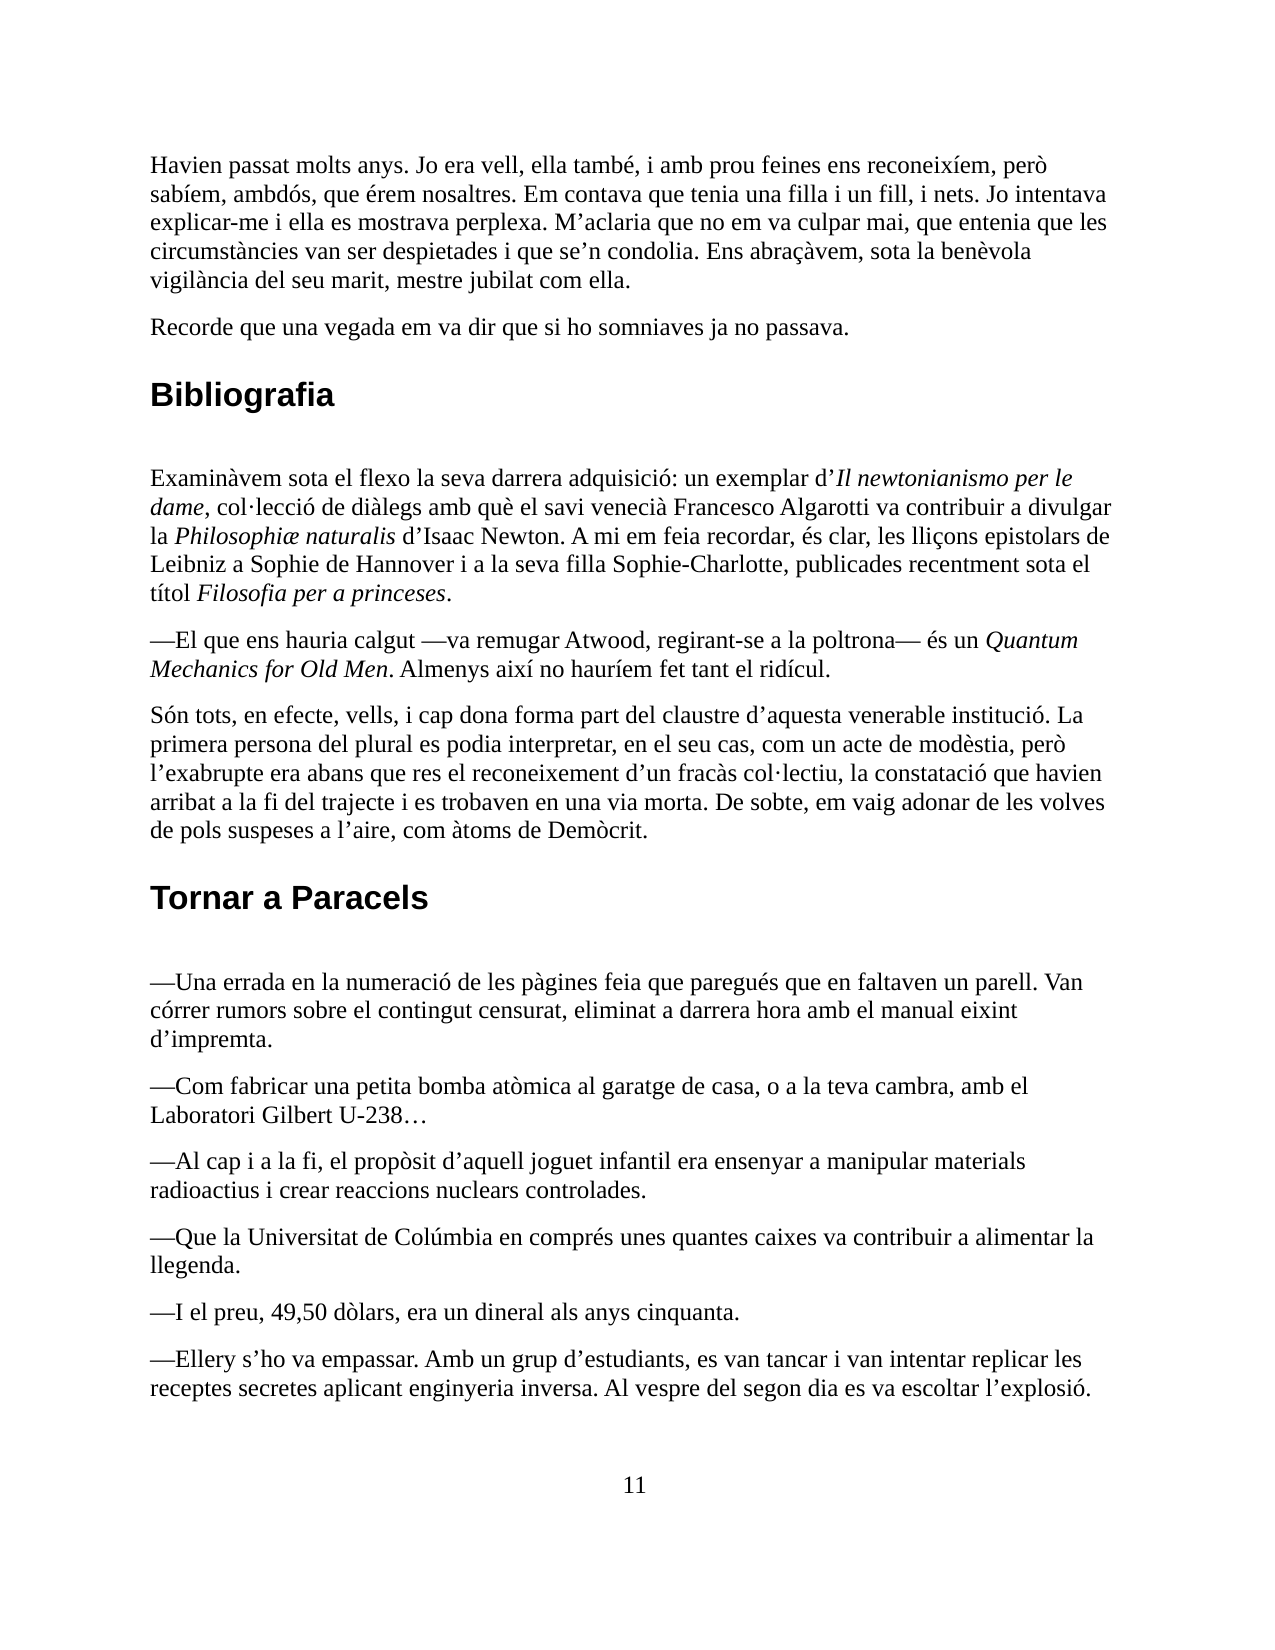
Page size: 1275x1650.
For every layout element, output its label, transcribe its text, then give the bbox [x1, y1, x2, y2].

text Havien passat molts anys. Jo era vell, ella també, i amb prou feines ens reconeixíem, però sabíem, ambdós, que érem nosaltres. Em contava que tenia una filla i un fill, i nets. Jo intentava explicar-me i ella es mostrava perplexa. M’aclaria que no em va culpar mai, que entenia que les circumstàncies van ser despietades i que se’n condolia. Ens abraçàvem, sota la benèvola vigilància del seu marit, mestre jubilat com ella. [150, 150, 1125, 294]
text —Com fabricar una petita bomba atòmica al garatge de casa, o a la teva cambra, amb el Laboratori Gilbert U-238… [150, 1071, 1125, 1128]
text Recorde que una vegada em va dir que si ho somniaves ja no passava. [150, 312, 1125, 340]
text —Ellery s’ho va empassar. Amb un grup d’estudiants, es van tancar i van intentar replicar les receptes secretes aplicant enginyeria inversa. Al vespre del segon dia es va escoltar l’explosió. [150, 1344, 1125, 1401]
subtitle Bibliografia [150, 374, 1125, 413]
text Examinàvem sota el flexo la seva darrera adquisició: un exemplar d’Il newtonianismo per le dame, col·lecció de diàlegs amb què el savi venecià Francesco Algarotti va contribuir a divulgar la Philosophiæ naturalis d’Isaac Newton. A mi em feia recordar, és clar, les lliçons epistolars de Leibniz a Sophie de Hannover i a la seva filla Sophie-Charlotte, publicades recentment sota el títol Filosofia per a princeses. [150, 463, 1125, 607]
subtitle Tornar a Paracels [150, 878, 1125, 917]
text —El que ens hauria calgut —va remugar Atwood, regirant-se a la poltrona— és un Quantum Mechanics for Old Men. Almenys així no hauríem fet tant el ridícul. [150, 625, 1125, 682]
text —Al cap i a la fi, el propòsit d’aquell joguet infantil era ensenyar a manipular materials radioactius i crear reaccions nuclears controlades. [150, 1146, 1125, 1204]
text —Una errada en la numeració de les pàgines feia que paregués que en faltaven un parell. Van córrer rumors sobre el contingut censurat, eliminat a darrera hora amb el manual eixint d’impremta. [150, 967, 1125, 1053]
text —I el preu, 49,50 dòlars, era un dineral als anys cinquanta. [150, 1297, 1125, 1326]
text Són tots, en efecte, vells, i cap dona forma part del claustre d’aquesta venerable institució. La primera persona del plural es podia interpretar, en el seu cas, com un acte de modèstia, però l’exabrupte era abans que res el reconeixement d’un fracàs col·lectiu, la constatació que havien arribat a la fi del trajecte i es trobaven en una via morta. De sobte, em vaig adonar de les volves de pols suspeses a l’aire, com àtoms de Demòcrit. [150, 700, 1125, 844]
text —Que la Universitat de Colúmbia en comprés unes quantes caixes va contribuir a alimentar la llegenda. [150, 1222, 1125, 1279]
